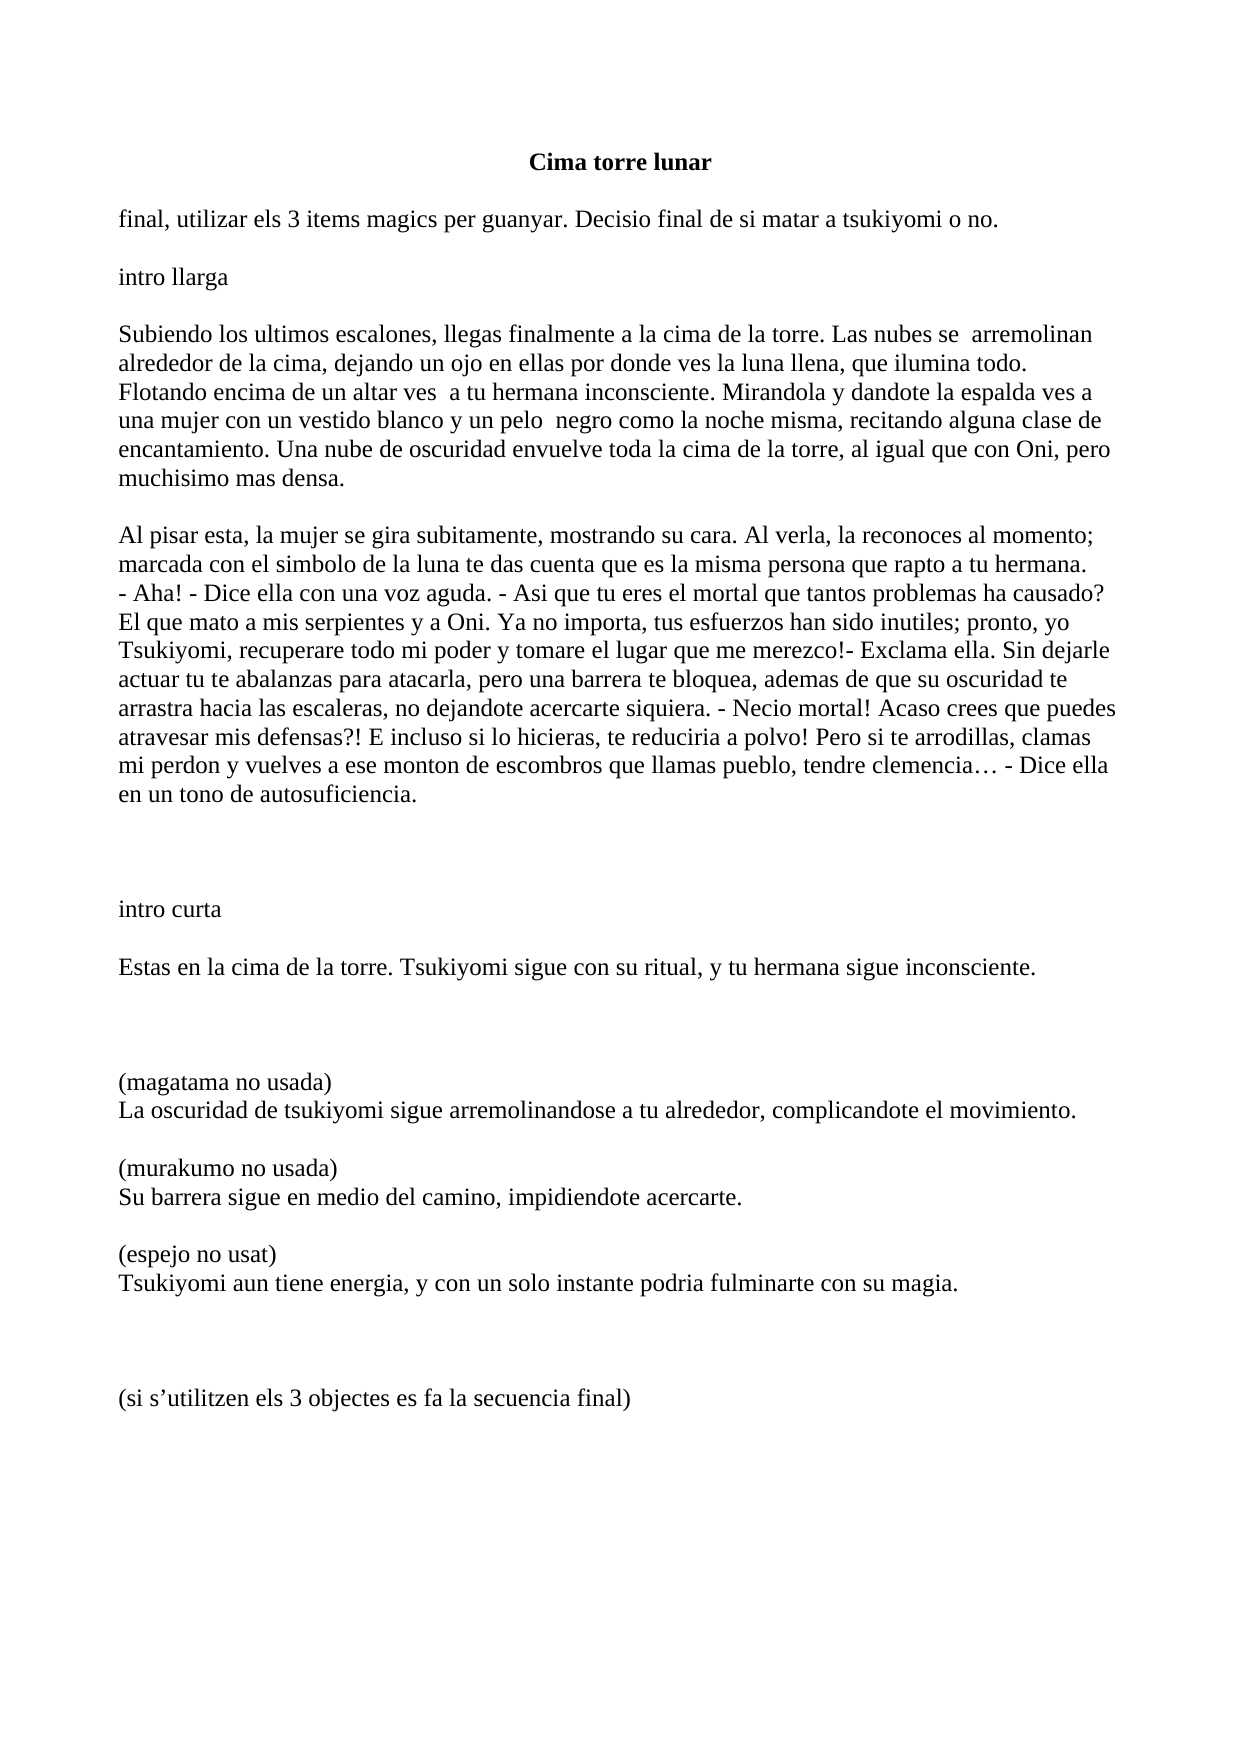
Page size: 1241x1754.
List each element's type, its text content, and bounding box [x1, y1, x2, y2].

text (espejo no usat) [118, 1239, 1122, 1268]
text La oscuridad de tsukiyomi sigue arremolinandose a tu alrededor, complicandote el movimiento. [118, 1096, 1122, 1124]
text final, utilizar els 3 items magics per guanyar. Decisio final de si matar a tsukiyomi o no. [118, 204, 1122, 233]
text Cima torre lunar [118, 147, 1122, 176]
text Al pisar esta, la mujer se gira subitamente, mostrando su cara. Al verla, la reconoces al momento; marcada con el simbolo de la luna te das cuenta que es la misma persona que rapto a tu hermana. [118, 521, 1122, 578]
text Tsukiyomi aun tiene energia, y con un solo instante podria fulminarte con su magia. [118, 1268, 1122, 1297]
text (magatama no usada) [118, 1067, 1122, 1096]
text (murakumo no usada) [118, 1153, 1122, 1182]
text Subiendo los ultimos escalones, llegas finalmente a la cima de la torre. Las nubes se arremolinan alrededor de la cima, dejando un ojo en ellas por donde ves la luna llena, que ilumina todo. Flotando encima de un altar ves a tu hermana inconsciente. Mirandola y dandote la espalda ves a una mujer con un vestido blanco y un pelo negro como la noche misma, recitando alguna clase de encantamiento. Una nube de oscuridad envuelve toda la cima de la torre, al igual que con Oni, pero muchisimo mas densa. [118, 319, 1122, 492]
text (si s’utilitzen els 3 objectes es fa la secuencia final) [118, 1383, 1122, 1412]
text - Aha! - Dice ella con una voz aguda. - Asi que tu eres el mortal que tantos problemas ha causado? El que mato a mis serpientes y a Oni. Ya no importa, tus esfuerzos han sido inutiles; pronto, yo Tsukiyomi, recuperare todo mi poder y tomare el lugar que me merezco!- Exclama ella. Sin dejarle actuar tu te abalanzas para atacarla, pero una barrera te bloquea, ademas de que su oscuridad te arrastra hacia las escaleras, no dejandote acercarte siquiera. - Necio mortal! Acaso crees que puedes atravesar mis defensas?! E incluso si lo hicieras, te reduciria a polvo! Pero si te arrodillas, clamas mi perdon y vuelves a ese monton de escombros que llamas pueblo, tendre clemencia… - Dice ella en un tono de autosuficiencia. [118, 578, 1122, 808]
text intro curta [118, 894, 1122, 923]
text Su barrera sigue en medio del camino, impidiendote acercarte. [118, 1182, 1122, 1211]
text Estas en la cima de la torre. Tsukiyomi sigue con su ritual, y tu hermana sigue inconsciente. [118, 952, 1122, 981]
text intro llarga [118, 262, 1122, 291]
